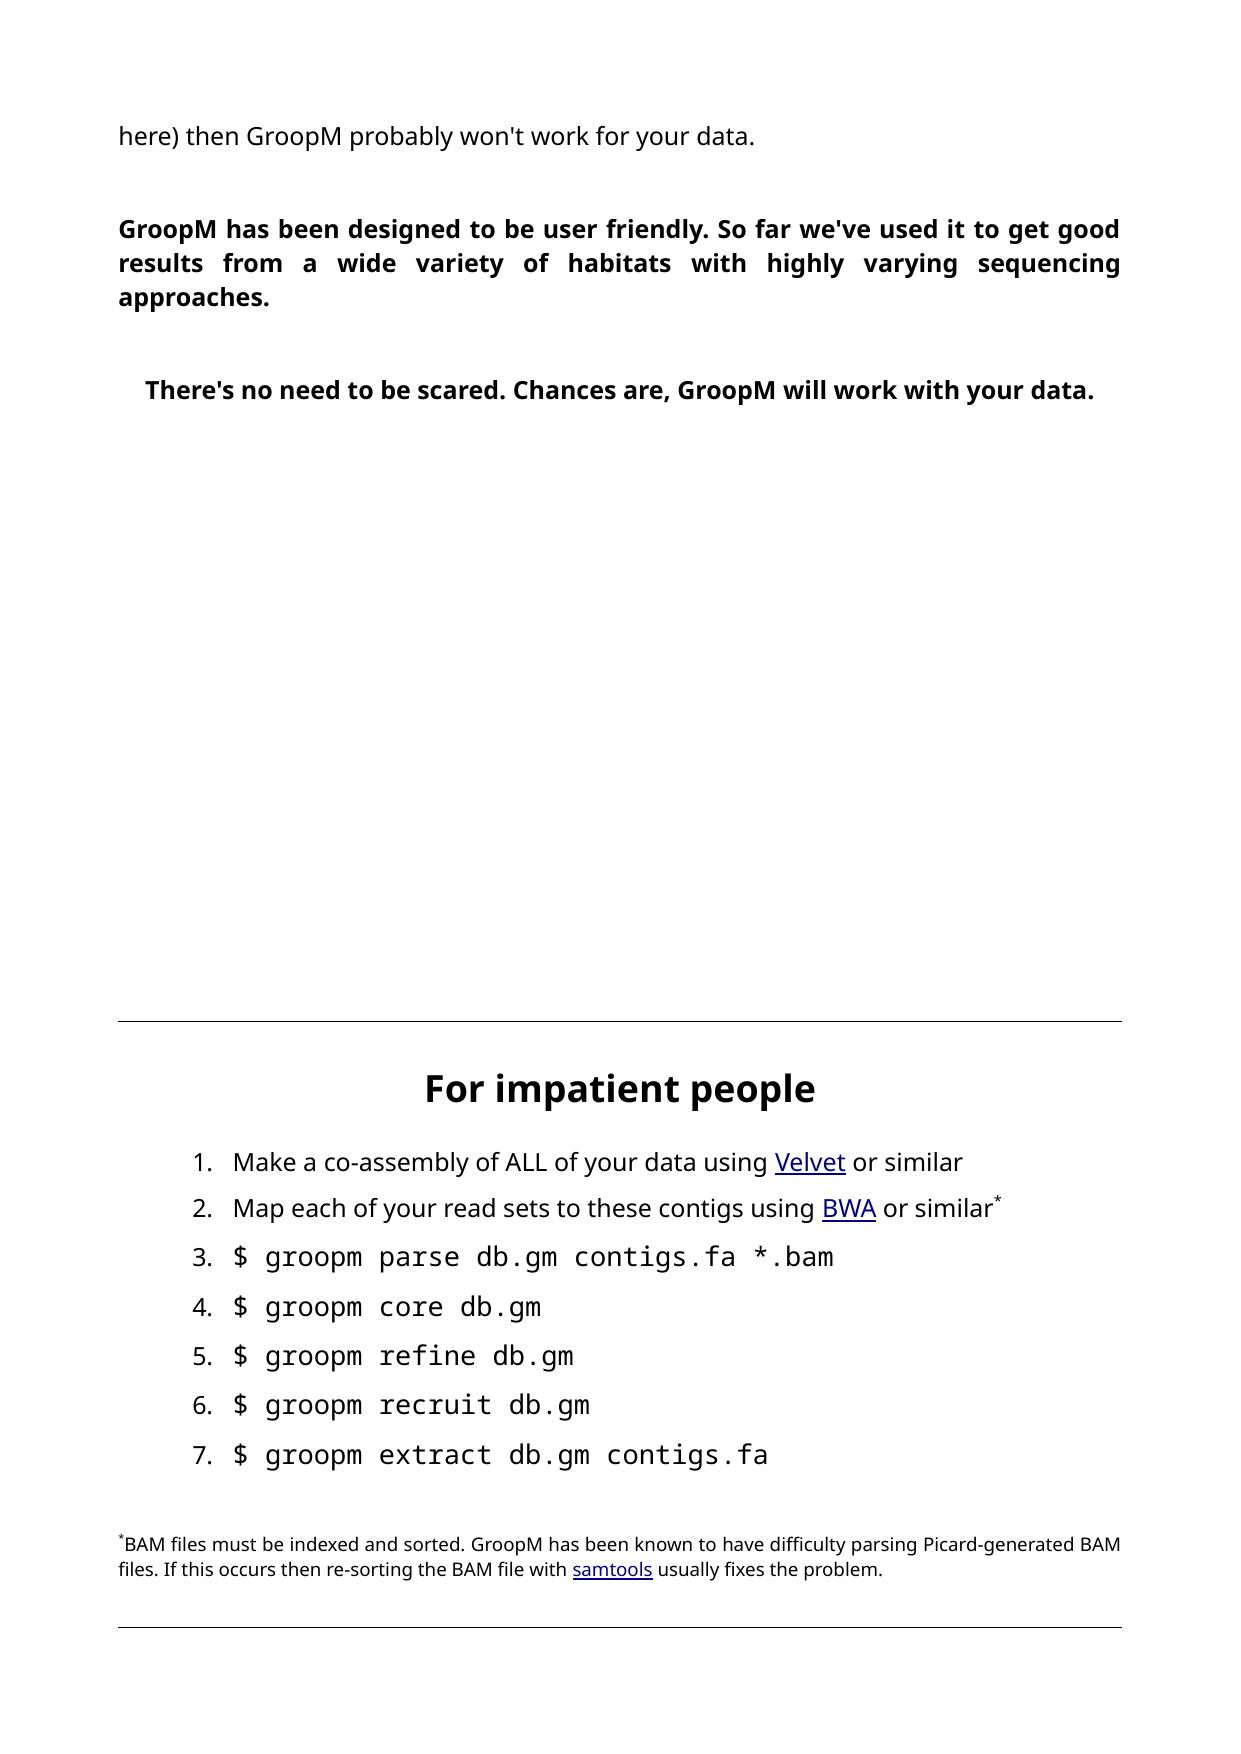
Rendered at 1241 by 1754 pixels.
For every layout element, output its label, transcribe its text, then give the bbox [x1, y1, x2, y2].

text 6. $ groopm recruit db.gm [118, 1386, 1122, 1423]
text 7. $ groopm extract db.gm contigs.fa [118, 1435, 1122, 1472]
text 5. $ groopm refine db.gm [118, 1336, 1122, 1373]
text GroopM has been designed to be user friendly. So far we've used it to get good results from a wide variety of habitats with highly varying sequencing approaches. [118, 211, 1122, 313]
text 4. $ groopm core db.gm [118, 1287, 1122, 1324]
text 1. Make a co-assembly of ALL of your data using Velvet or similar [118, 1144, 1122, 1179]
text 2. Map each of your read sets to these contigs using BWA or similar* [118, 1191, 1122, 1225]
text For impatient people [118, 1063, 1122, 1114]
text *BAM files must be indexed and sorted. GroopM has been known to have difficulty parsing Picard-generated BAM files. If this occurs then re-sorting the BAM file with samtools usually fixes the problem. [118, 1531, 1122, 1582]
text here) then GroopM probably won't work for your data. [118, 118, 1122, 152]
text There's no need to be scared. Chances are, GroopM will work with your data. [118, 372, 1122, 407]
text 3. $ groopm parse db.gm contigs.fa *.bam [118, 1238, 1122, 1274]
